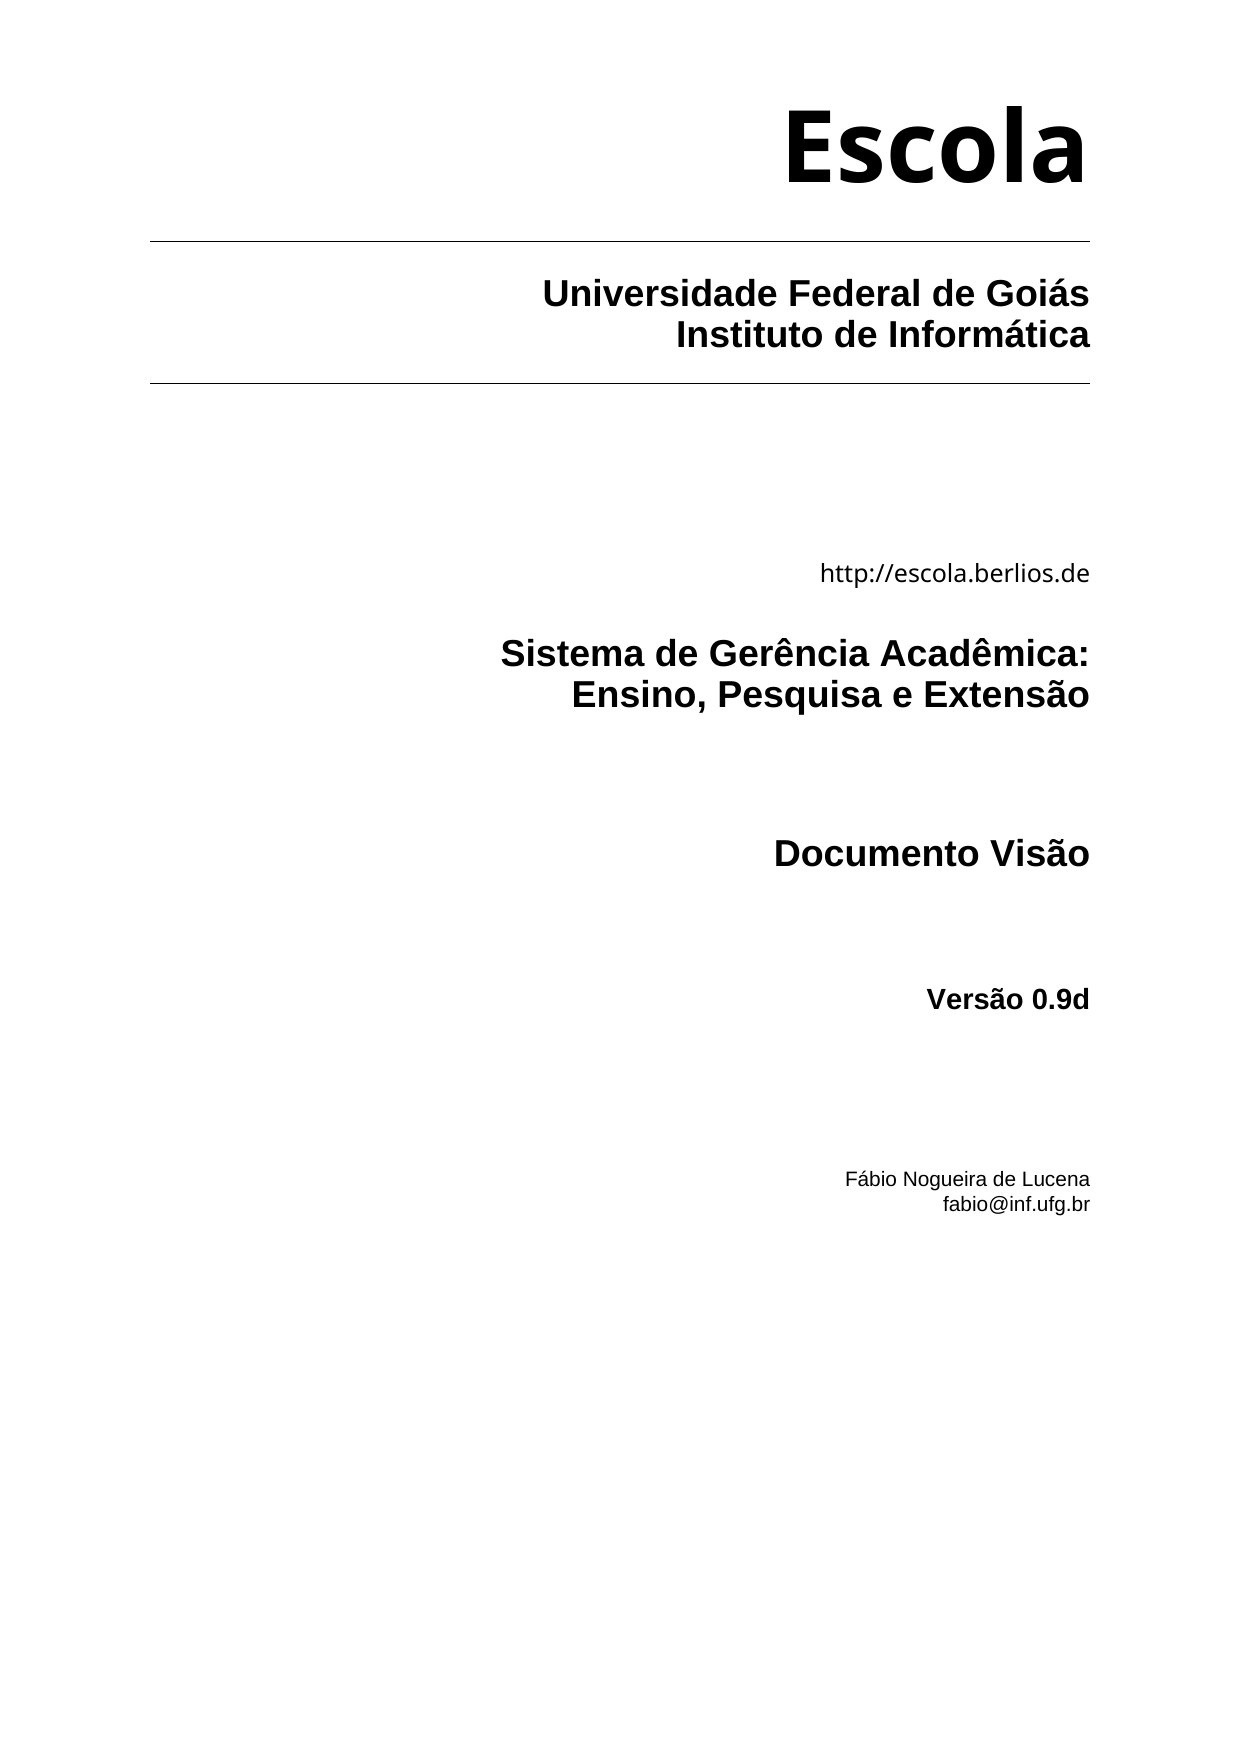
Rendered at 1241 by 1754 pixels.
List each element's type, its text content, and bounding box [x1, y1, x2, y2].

title Versão 0.9d [150, 983, 1090, 1015]
title http://escola.berlios.de Sistema de Gerência Acadêmica: Ensino, Pesquisa e Extensão [150, 556, 1090, 716]
title Documento Visão [150, 832, 1090, 874]
text Fábio Nogueira de Lucena fabio@inf.ufg.br [150, 1165, 1090, 1240]
